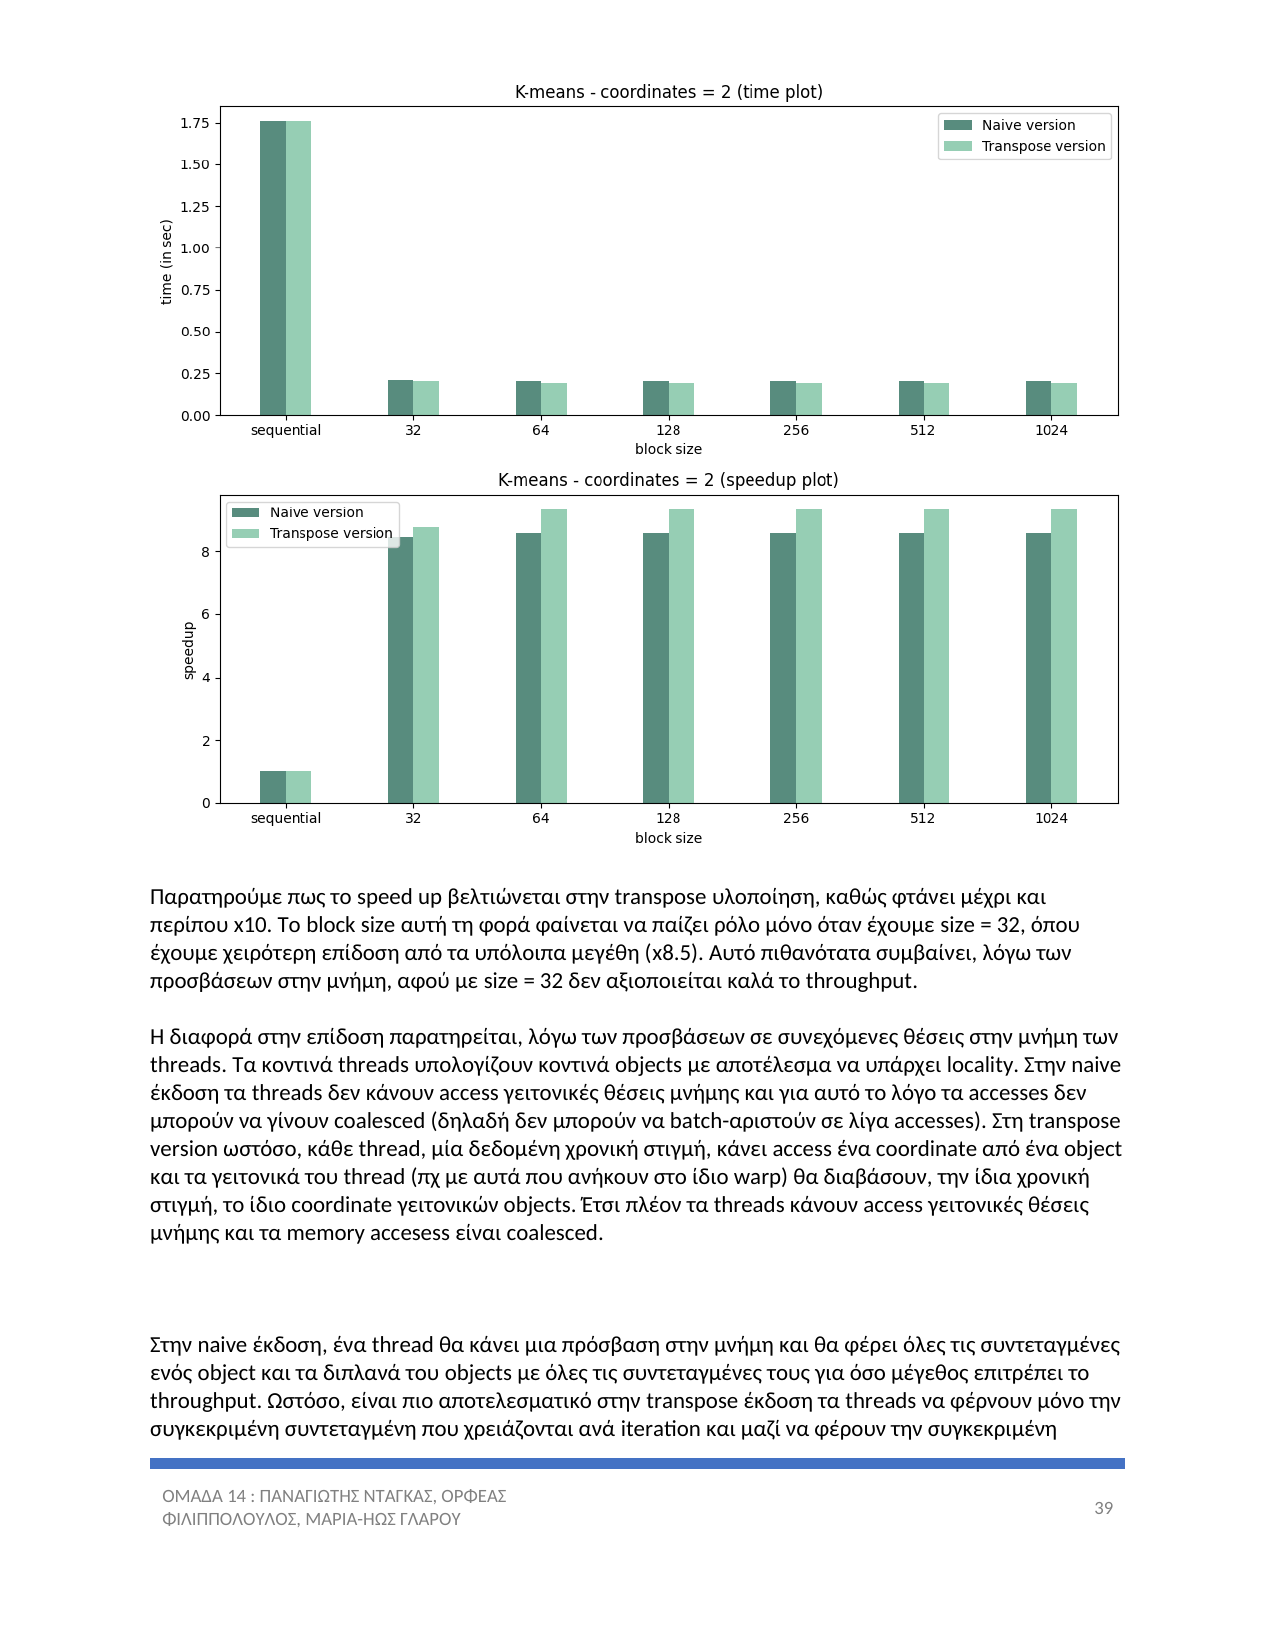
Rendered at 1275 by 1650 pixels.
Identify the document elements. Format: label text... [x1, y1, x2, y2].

text Στην naive έκδοση, ένα thread θα κάνει μια πρόσβαση στην μνήμη και θα φέρει όλες τις συντεταγμένες ενός object και τα διπλανά του objects με όλες τις συντεταγμένες τους για όσο μέγεθος επιτρέπει το throughput. Ωστόσο, είναι πιο αποτελεσματικό στην transpose έκδοση τα threads να φέρνουν μόνο την συγκεκριμένη συντεταγμένη που χρειάζονται ανά iteration και μαζί να φέρουν την συγκεκριμένη [150, 1331, 1125, 1443]
text Η διαφορά στην επίδοση παρατηρείται, λόγω των προσβάσεων σε συνεχόμενες θέσεις στην μνήμη των threads. Τα κοντινά threads υπολογίζουν κοντινά objects με αποτέλεσμα να υπάρχει locality. Στην naive έκδοση τα threads δεν κάνουν access γειτονικές θέσεις μνήμης και για αυτό το λόγο τα accesses δεν μπορούν να γίνουν coalesced (δηλαδή δεν μπορούν να batch-αριστούν σε λίγα accesses). Στη transpose version ωστόσο, κάθε thread, μία δεδομένη χρονική στιγμή, κάνει access ένα coordinate από ένα object και τα γειτονικά του thread (πχ με αυτά που ανήκουν στο ίδιο warp) θα διαβάσουν, την ίδια χρονική στιγμή, το ίδιο coordinate γειτονικών objects. Έτσι πλέον τα threads κάνουν access γειτονικές θέσεις μνήμης και τα memory accesess είναι coalesced. [150, 1022, 1125, 1246]
text Παρατηρούμε πως το speed up βελτιώνεται στην transpose υλοποίηση, καθώς φτάνει μέχρι και περίπου x10. Το block size αυτή τη φορά φαίνεται να παίζει ρόλο μόνο όταν έχουμε size = 32, όπου έχουμε χειρότερη επίδοση από τα υπόλοιπα μεγέθη (x8.5). Αυτό πιθανότατα συμβαίνει, λόγω των προσβάσεων στην μνήμη, αφού με size = 32 δεν αξιοποιείται καλά το throughput. [150, 882, 1125, 994]
